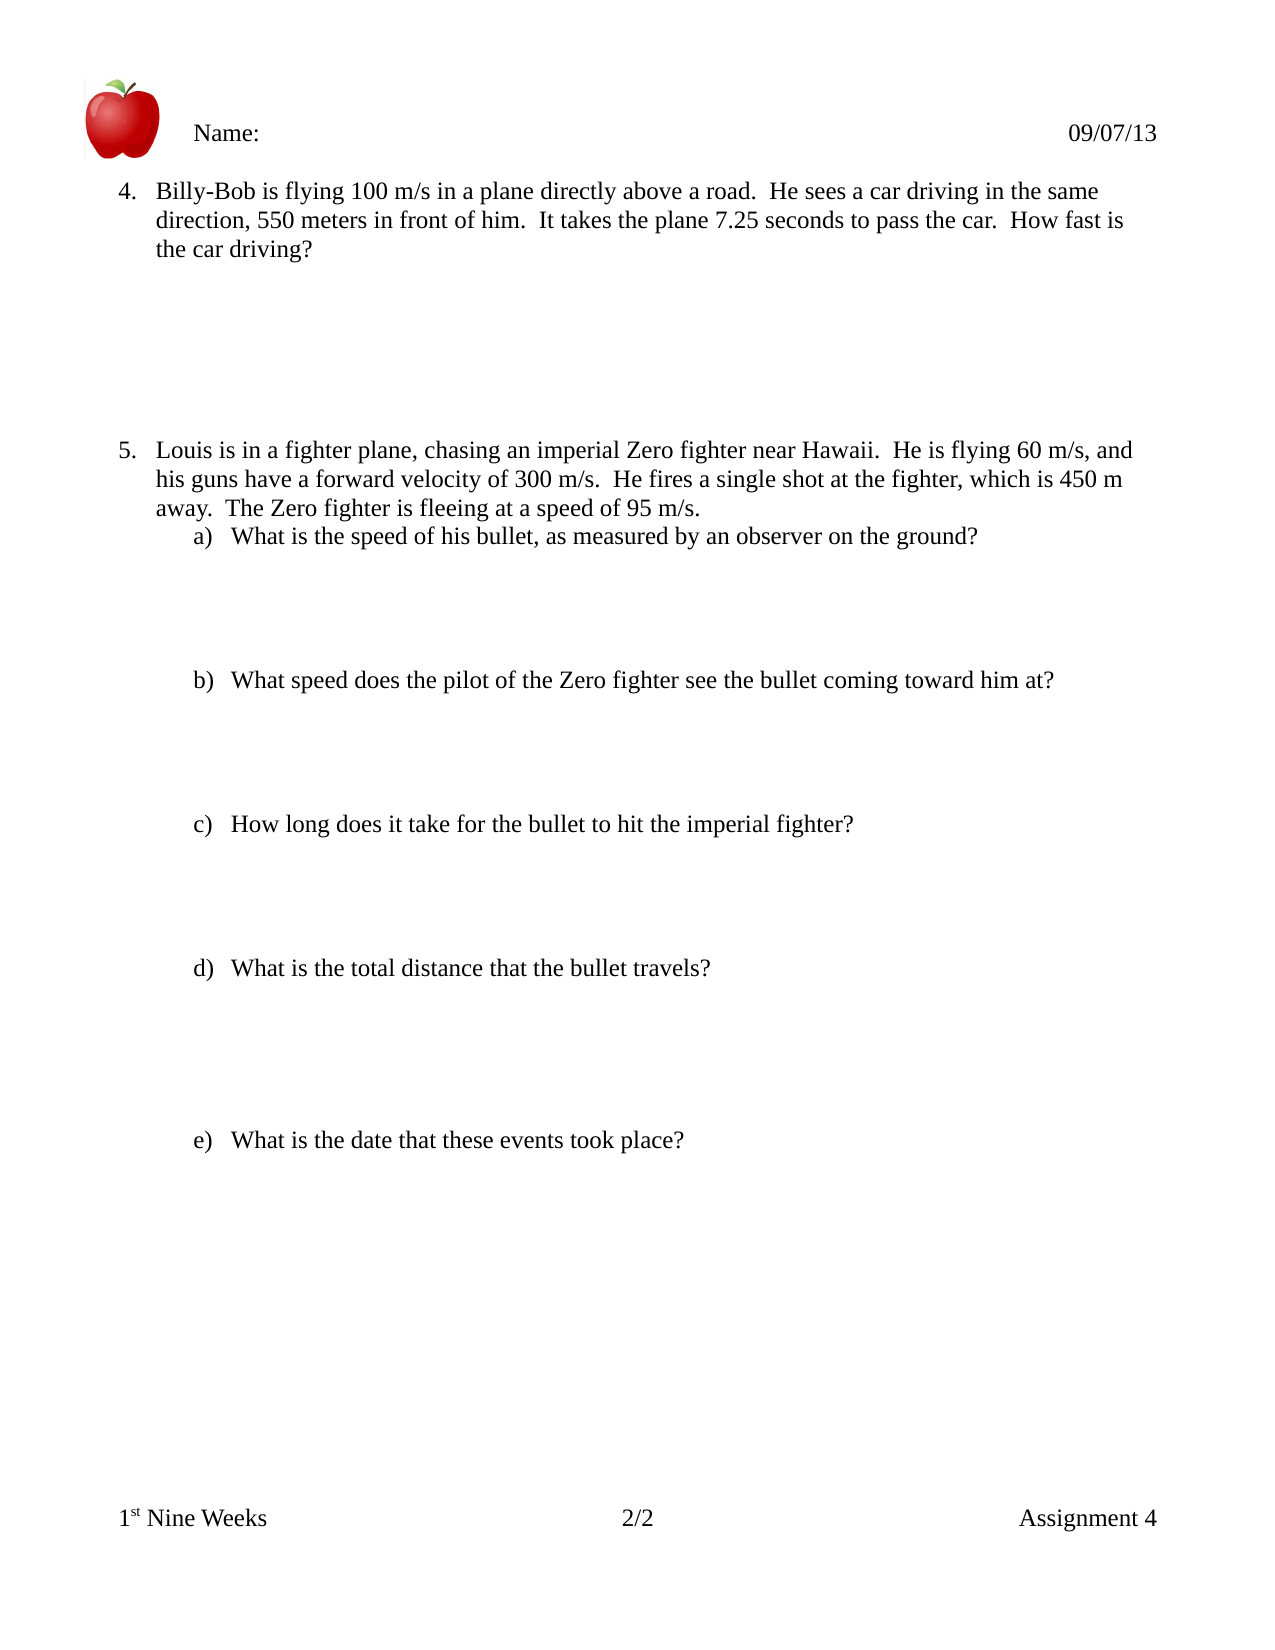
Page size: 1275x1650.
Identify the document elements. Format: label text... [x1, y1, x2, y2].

list What is the date that these events took place? [193, 1125, 1157, 1154]
list What is the speed of his bullet, as measured by an observer on the ground? [193, 521, 1157, 550]
list What speed does the pilot of the Zero fighter see the bullet coming toward him at? [193, 665, 1157, 694]
list Louis is in a fighter plane, chasing an imperial Zero fighter near Hawaii. He is flying 60 m/s, and his guns have a forward velocity of 300 m/s. He fires a single shot at the fighter, which is 450 m away. The Zero fighter is fleeing at a speed of 95 m/s. [118, 435, 1157, 521]
list Billy-Bob is flying 100 m/s in a plane directly above a road. He sees a car driving in the same direction, 550 meters in front of him. It takes the plane 7.25 seconds to pass the car. How fast is the car driving? [118, 176, 1157, 263]
picture [84, 79, 160, 159]
list How long does it take for the bullet to hit the imperial fighter? [193, 809, 1157, 838]
list What is the total distance that the bullet travels? [193, 953, 1157, 981]
